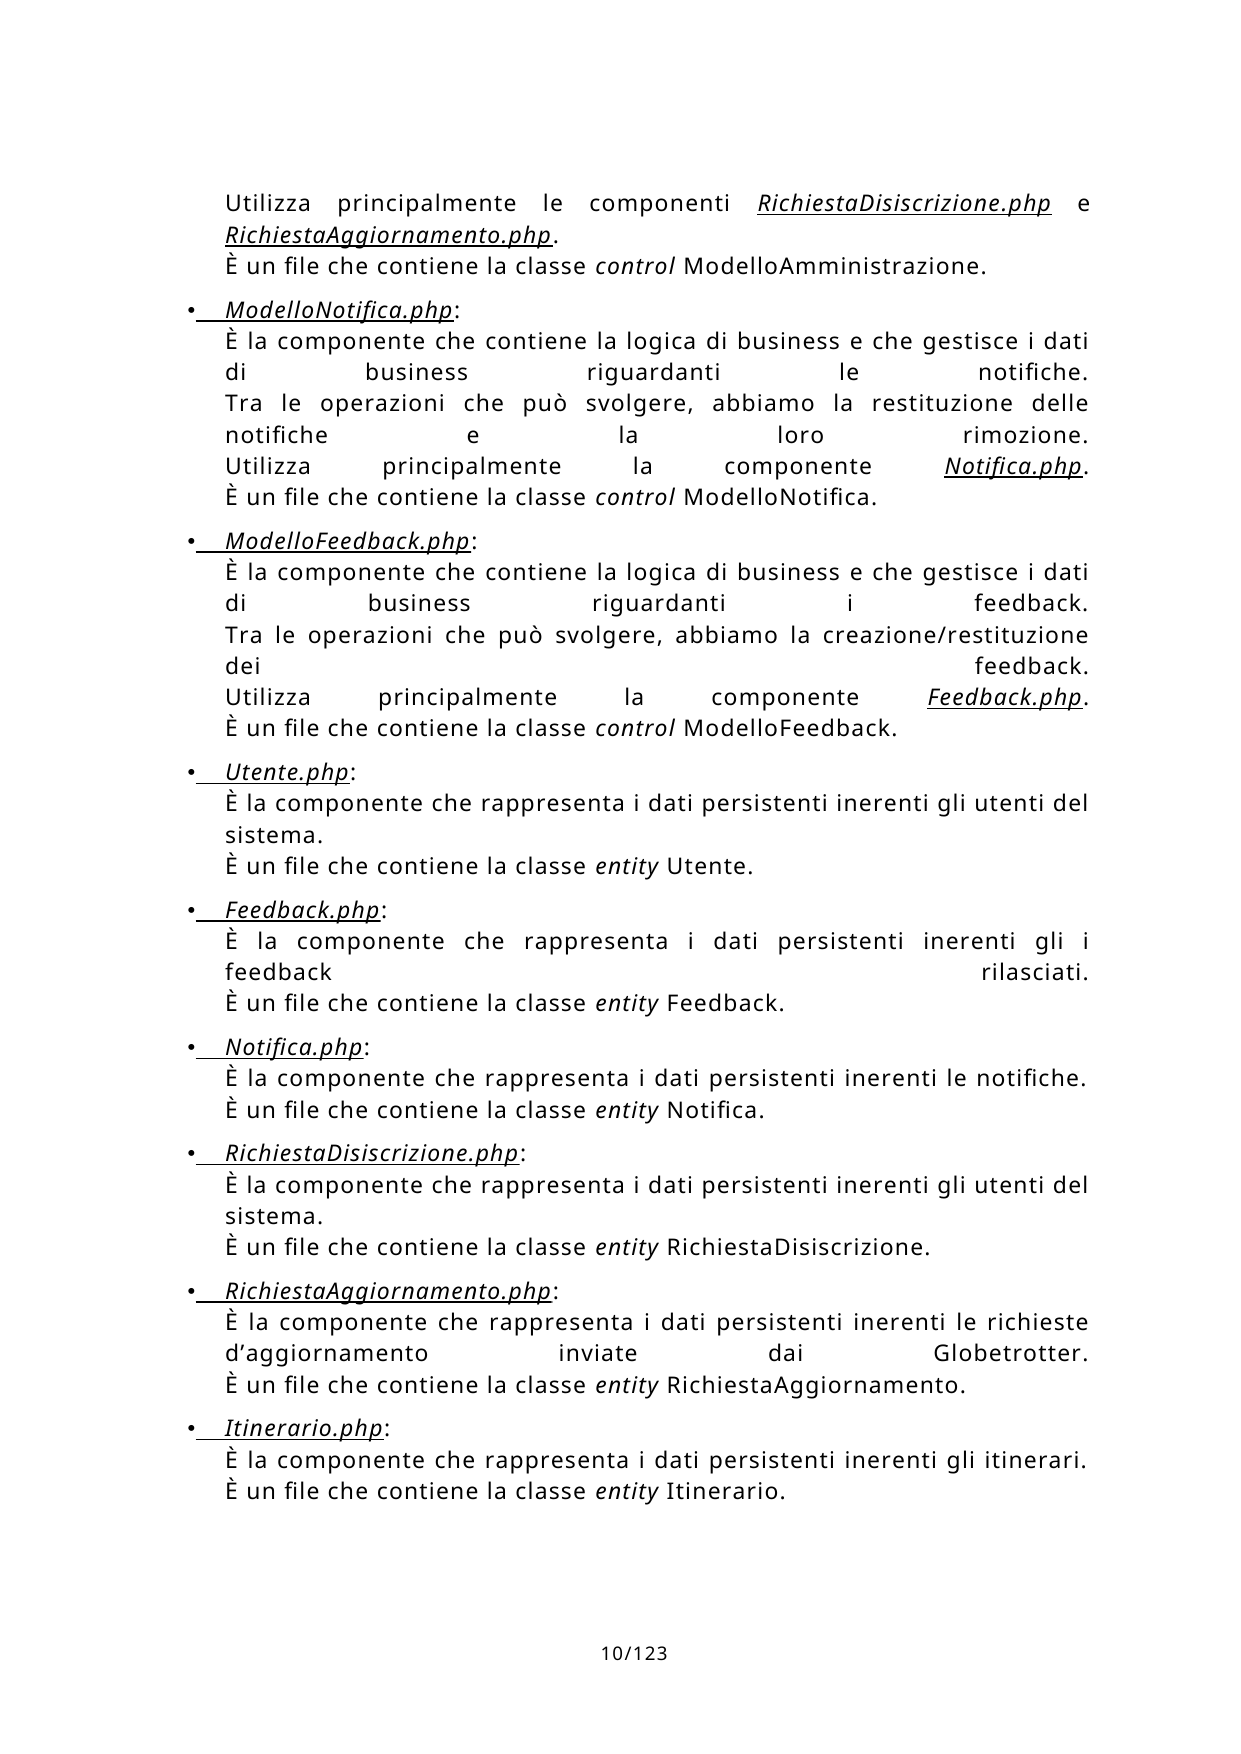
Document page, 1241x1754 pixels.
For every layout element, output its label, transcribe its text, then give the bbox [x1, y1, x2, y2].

list ModelloNotifica.php: È la componente che contiene la logica di business e che gestisce i dati di business riguardanti le notifiche. Tra le operazioni che può svolgere, abbiamo la restituzione delle notifiche e la loro rimozione. Utilizza principalmente la componente Notifica.php. È un file che contiene la classe control ModelloNotifica. [187, 293, 1090, 512]
list Feedback.php: È la componente che rappresenta i dati persistenti inerenti gli i feedback rilasciati. È un file che contiene la classe entity Feedback. [187, 893, 1090, 1018]
list Utente.php: È la componente che rappresenta i dati persistenti inerenti gli utenti del sistema. È un file che contiene la classe entity Utente. [187, 756, 1090, 881]
list Notifica.php: È la componente che rappresenta i dati persistenti inerenti le notifiche. È un file che contiene la classe entity Notifica. [187, 1031, 1090, 1125]
list RichiestaAggiornamento.php: È la componente che rappresenta i dati persistenti inerenti le richieste d’aggiornamento inviate dai Globetrotter. È un file che contiene la classe entity RichiestaAggiornamento. [187, 1275, 1090, 1400]
list Itinerario.php: È la componente che rappresenta i dati persistenti inerenti gli itinerari. È un file che contiene la classe entity Itinerario. [187, 1412, 1090, 1506]
list RichiestaDisiscrizione.php: È la componente che rappresenta i dati persistenti inerenti gli utenti del sistema. È un file che contiene la classe entity RichiestaDisiscrizione. [187, 1137, 1090, 1262]
list Utilizza principalmente le componenti RichiestaDisiscrizione.php e RichiestaAggiornamento.php. È un file che contiene la classe control ModelloAmministrazione. [187, 187, 1090, 281]
list ModelloFeedback.php: È la componente che contiene la logica di business e che gestisce i dati di business riguardanti i feedback. Tra le operazioni che può svolgere, abbiamo la creazione/restituzione dei feedback. Utilizza principalmente la componente Feedback.php. È un file che contiene la classe control ModelloFeedback. [187, 525, 1090, 743]
